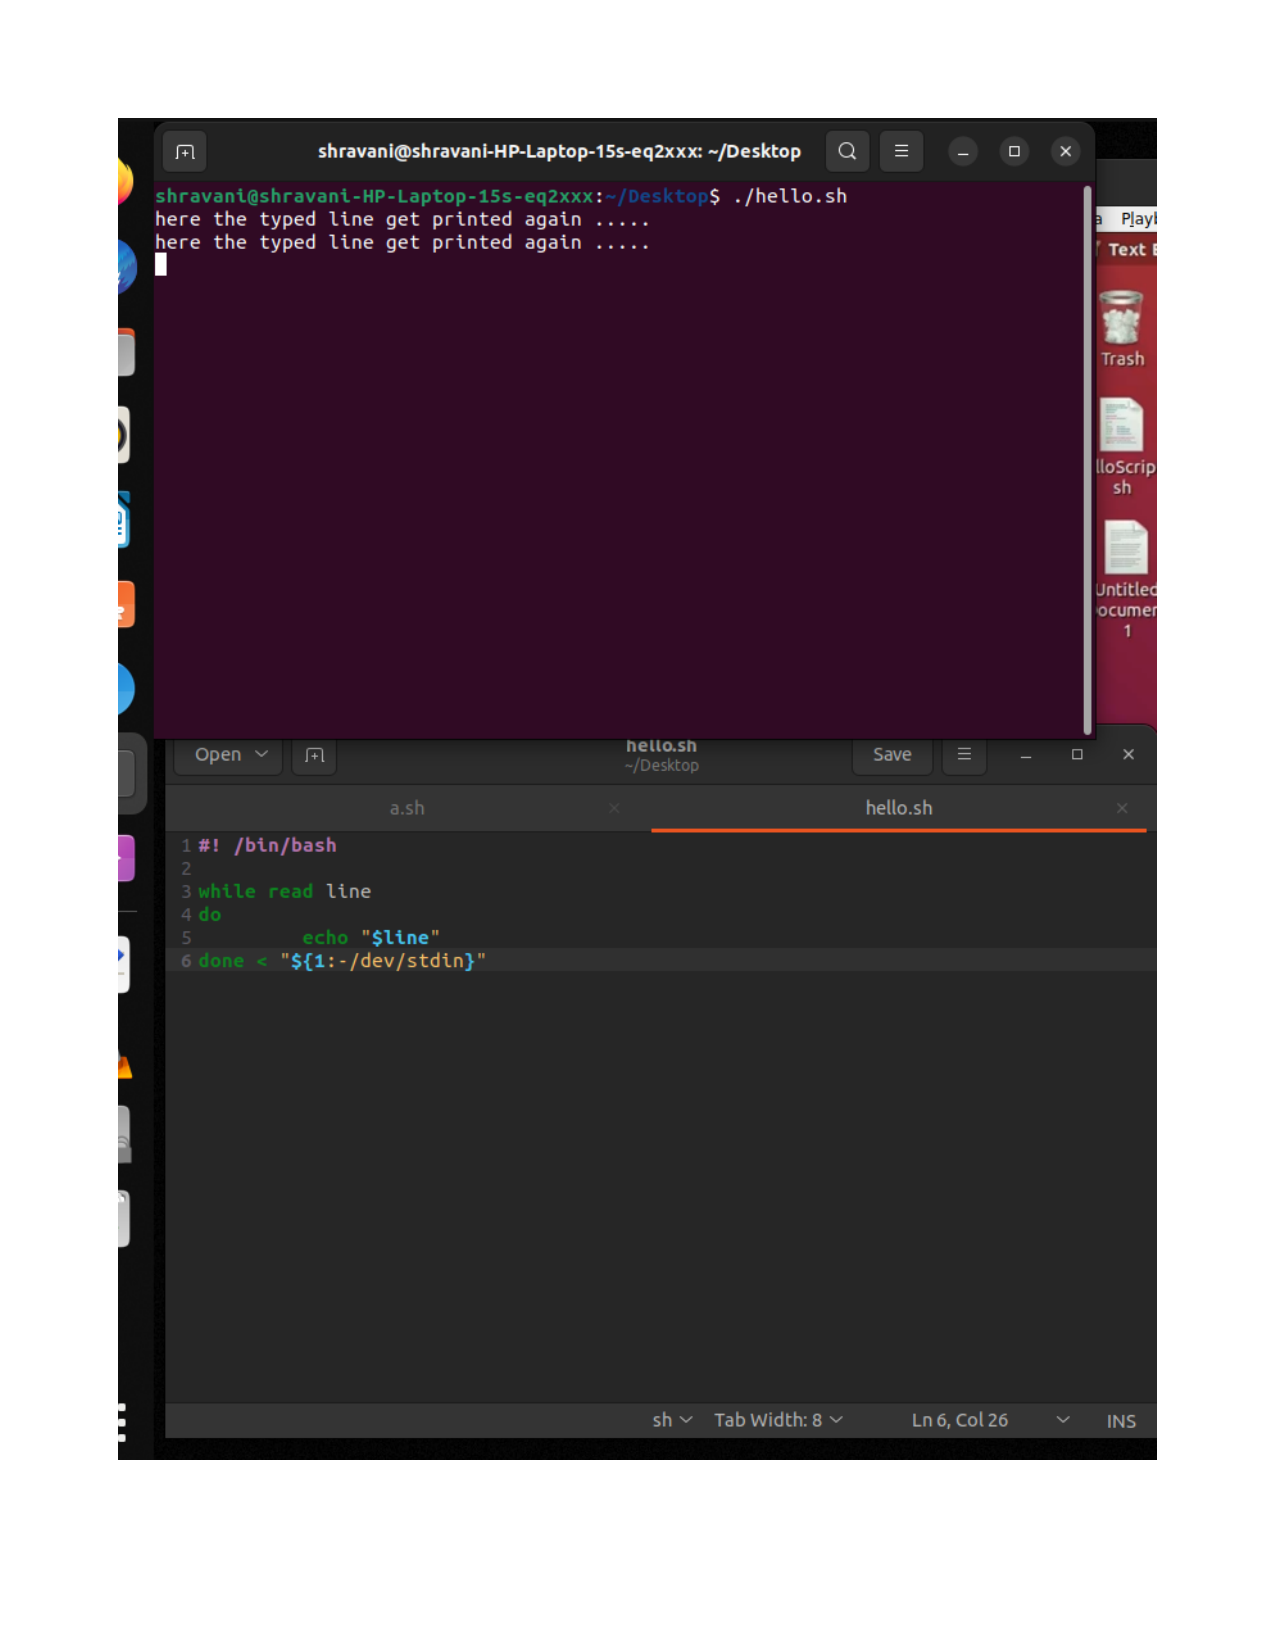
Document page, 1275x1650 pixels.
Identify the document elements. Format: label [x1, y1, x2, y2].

picture [118, 118, 1157, 1460]
